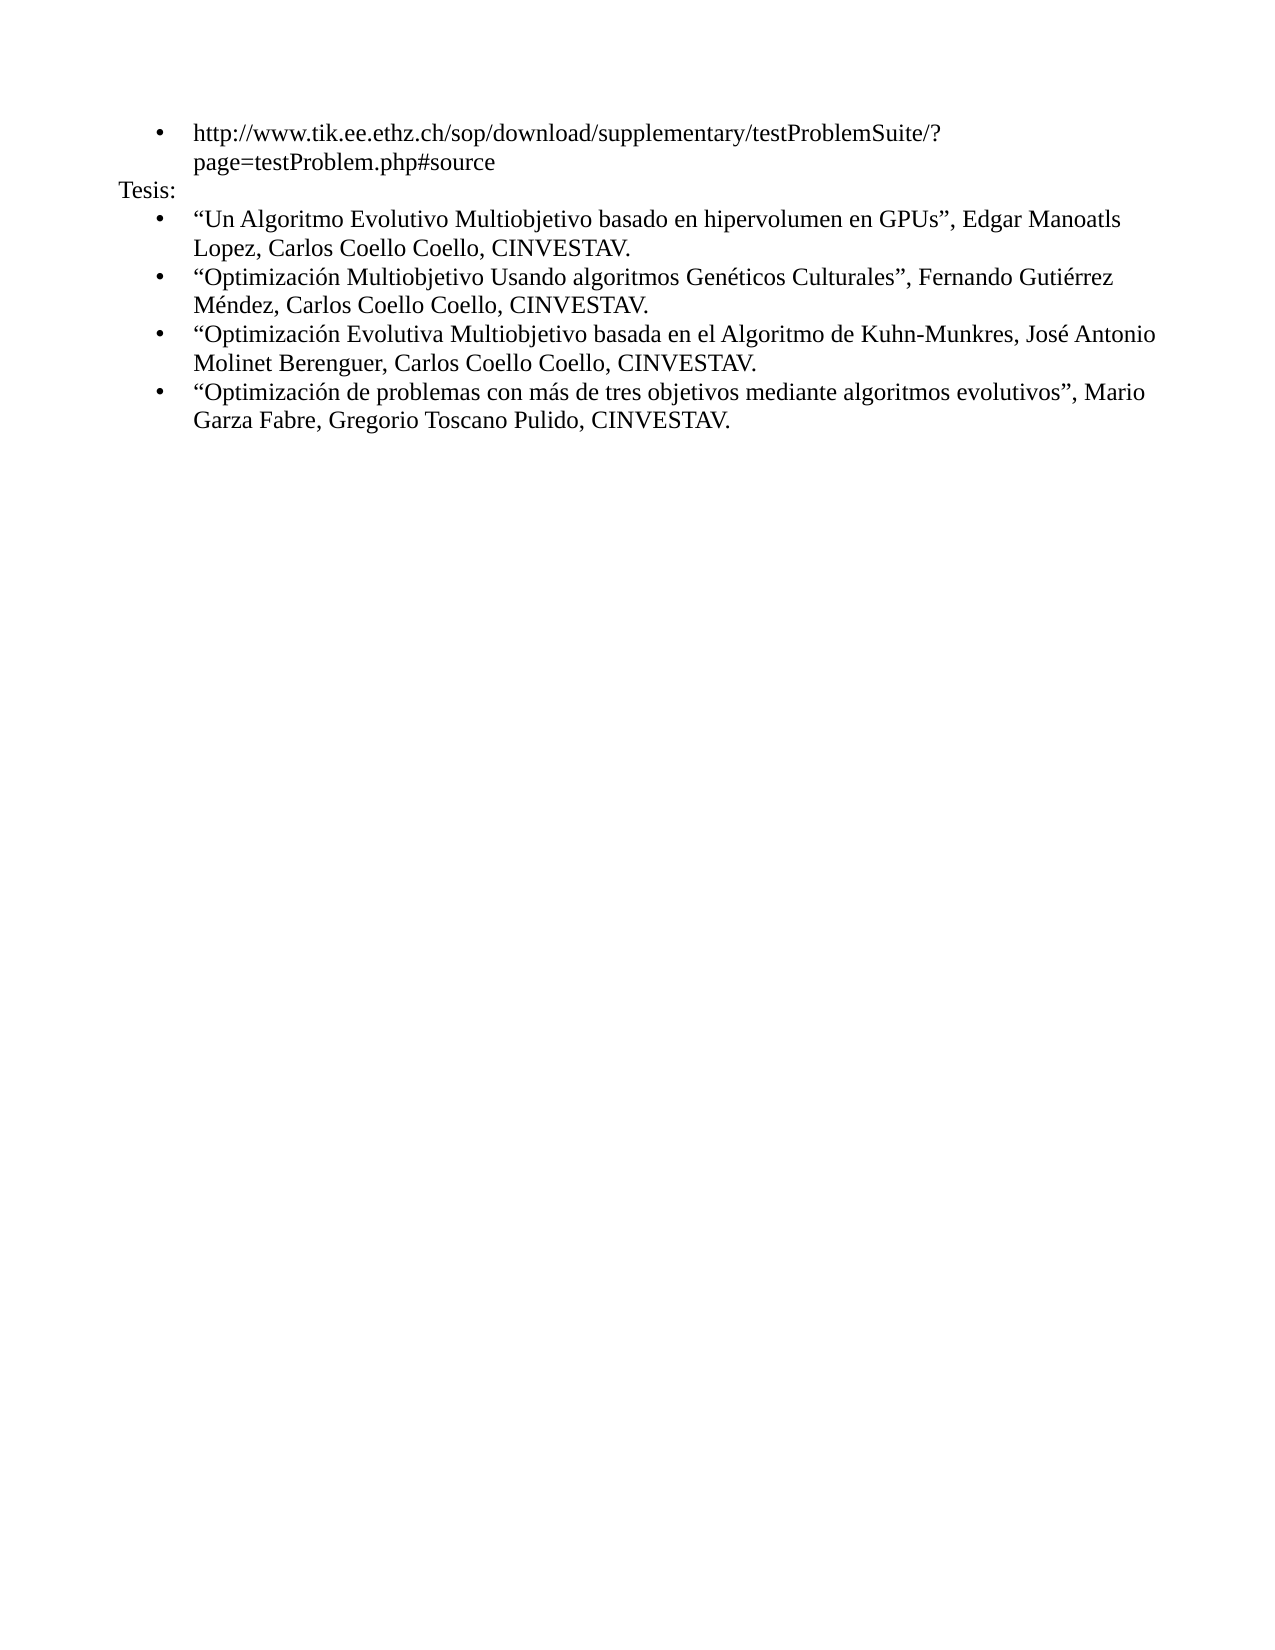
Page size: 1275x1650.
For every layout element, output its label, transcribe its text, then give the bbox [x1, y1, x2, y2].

list “Optimización Evolutiva Multiobjetivo basada en el Algoritmo de Kuhn-Munkres, José Antonio Molinet Berenguer, Carlos Coello Coello, CINVESTAV. [156, 319, 1157, 377]
list “Un Algoritmo Evolutivo Multiobjetivo basado en hipervolumen en GPUs”, Edgar Manoatls Lopez, Carlos Coello Coello, CINVESTAV. [156, 204, 1157, 262]
list “Optimización Multiobjetivo Usando algoritmos Genéticos Culturales”, Fernando Gutiérrez Méndez, Carlos Coello Coello, CINVESTAV. [156, 262, 1157, 319]
text Tesis: [118, 176, 1157, 204]
list “Optimización de problemas con más de tres objetivos mediante algoritmos evolutivos”, Mario Garza Fabre, Gregorio Toscano Pulido, CINVESTAV. [156, 377, 1157, 434]
list http://www.tik.ee.ethz.ch/sop/download/supplementary/testProblemSuite/?page=testProblem.php#source [156, 118, 1157, 176]
